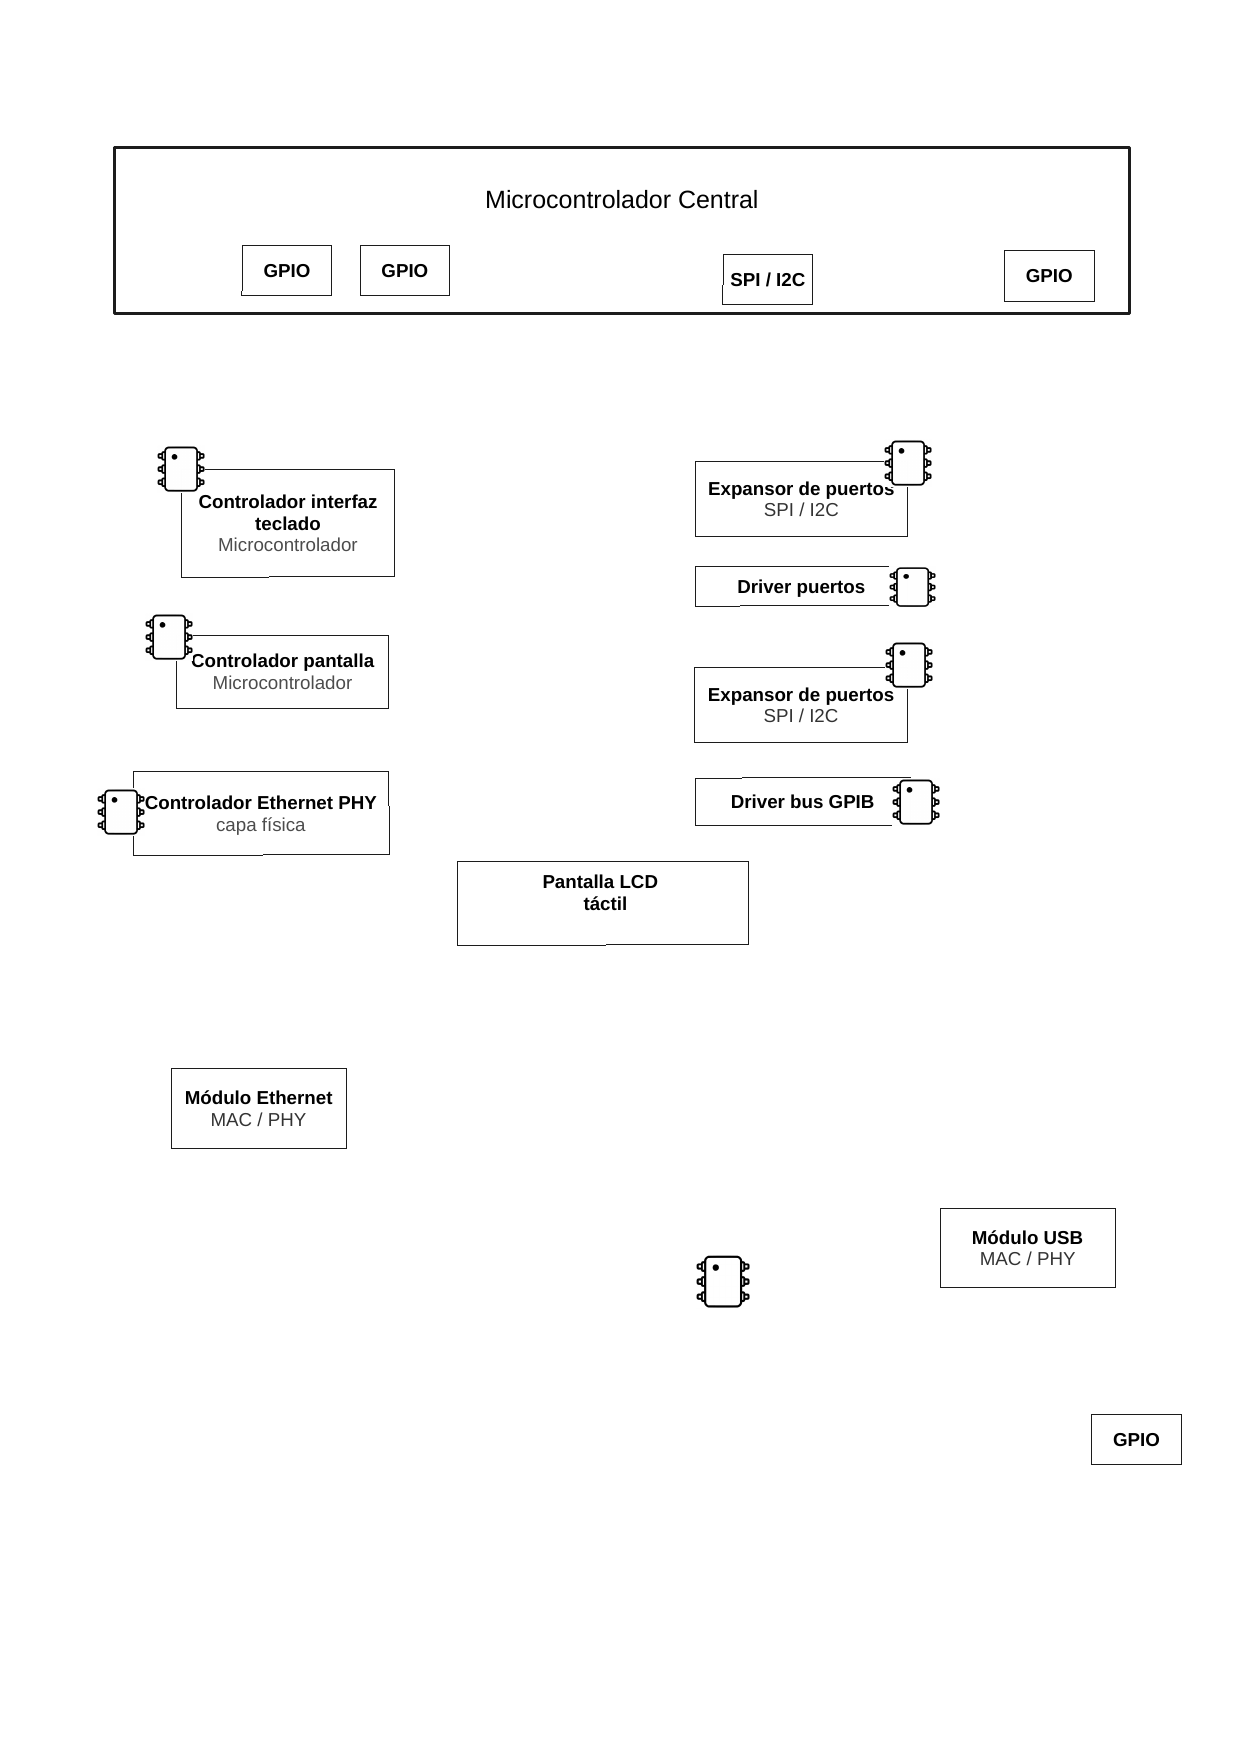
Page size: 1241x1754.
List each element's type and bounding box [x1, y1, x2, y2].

picture [696, 1254, 750, 1309]
picture [145, 613, 193, 661]
picture [157, 445, 205, 493]
picture [885, 641, 933, 689]
picture [97, 788, 145, 836]
picture [892, 778, 940, 826]
picture [884, 439, 932, 487]
picture [889, 566, 936, 608]
